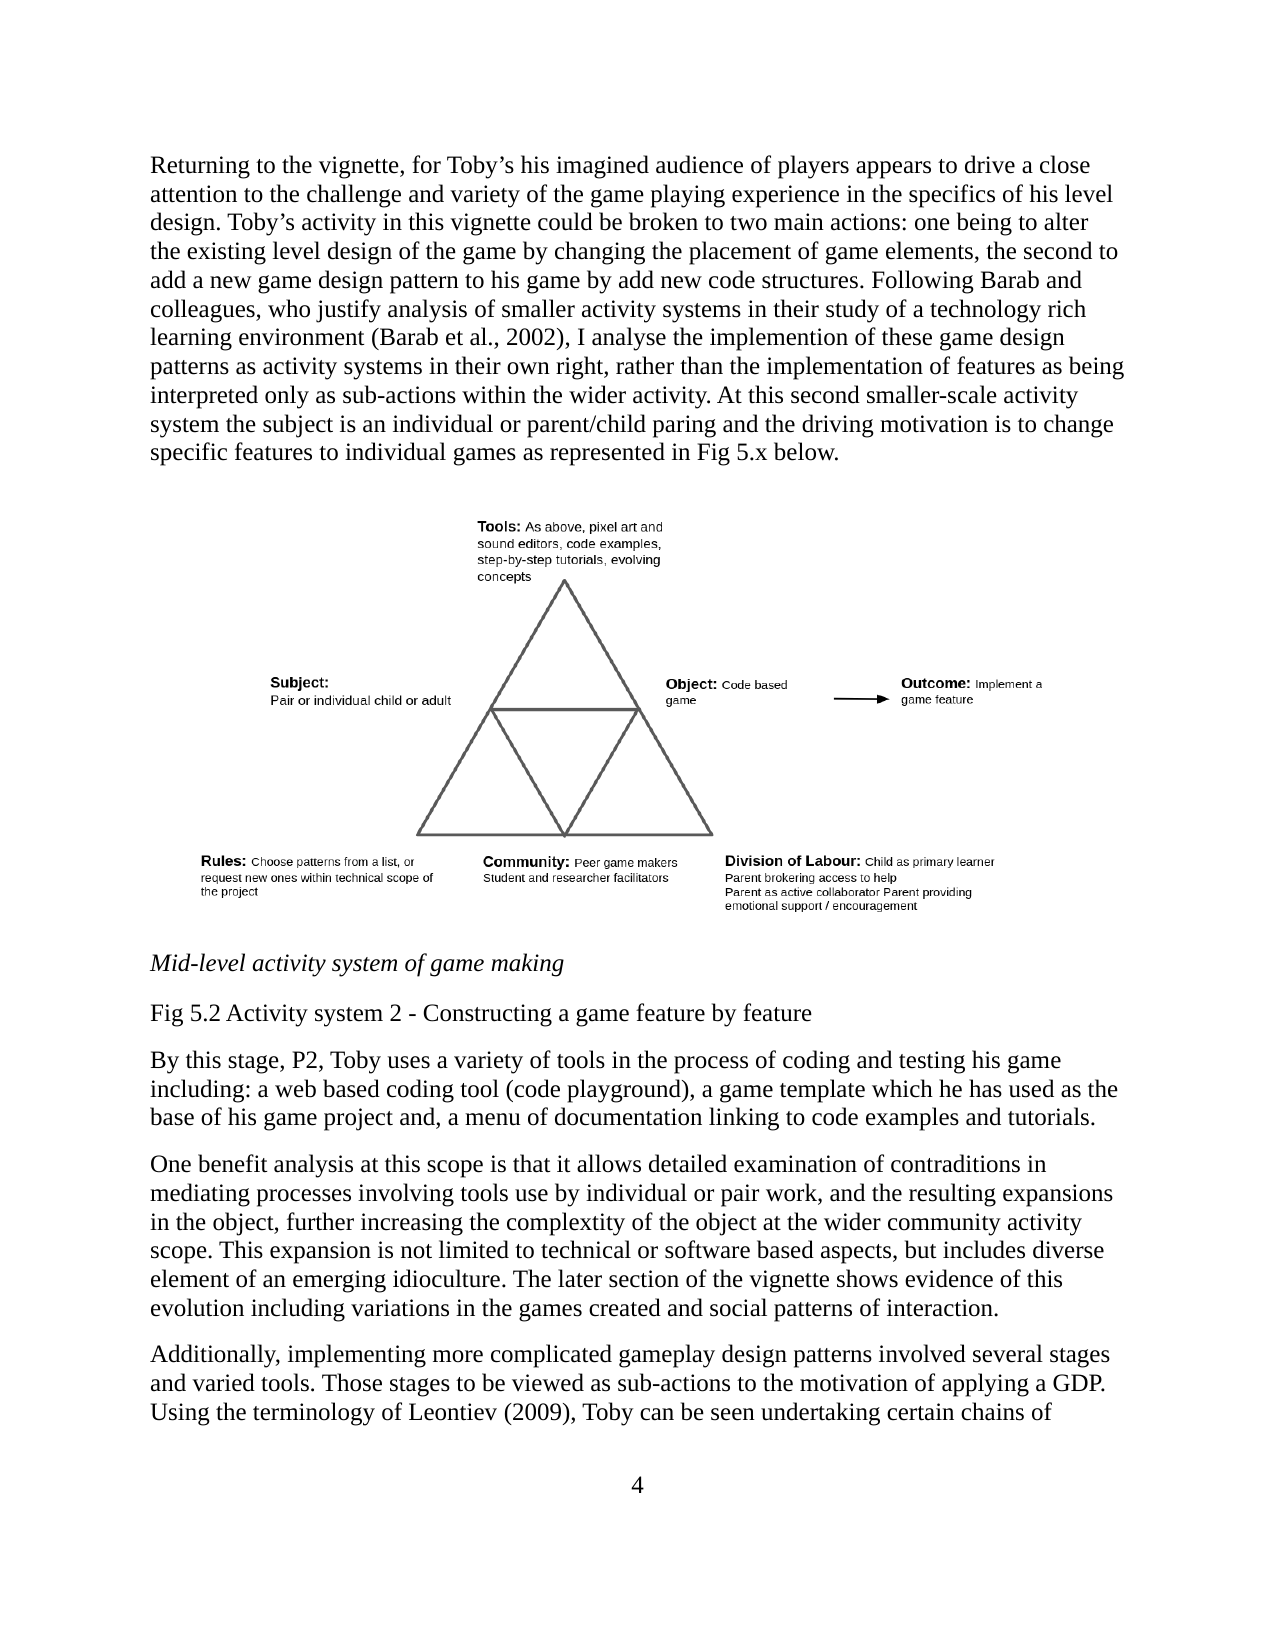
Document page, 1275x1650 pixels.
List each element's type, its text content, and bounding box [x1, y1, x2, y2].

text One benefit analysis at this scope is that it allows detailed examination of contraditions in mediating processes involving tools use by individual or pair work, and the resulting expansions in the object, further increasing the complextity of the object at the wider community activity scope. This expansion is not limited to technical or software based aspects, but includes diverse element of an emerging idioculture. The later section of the vignette shows evidence of this evolution including variations in the games created and social patterns of interaction. [150, 1149, 1125, 1322]
text By this stage, P2, Toby uses a variety of tools in the process of coding and testing his game including: a web based coding tool (code playground), a game template which he has used as the base of his game project and, a menu of documentation linking to code examples and tutorials. [150, 1045, 1125, 1131]
text Additionally, implementing more complicated gameplay design patterns involved several stages and varied tools. Those stages to be viewed as sub-actions to the motivation of applying a GDP. Using the terminology of Leontiev (2009), Toby can be seen undertaking certain chains of [150, 1339, 1125, 1426]
text Fig 5.2 Activity system 2 - Constructing a game feature by feature [150, 998, 1125, 1027]
text Mid-level activity system of game making [150, 948, 1125, 977]
picture [150, 475, 1077, 936]
text Returning to the vignette, for Toby’s his imagined audience of players appears to drive a close attention to the challenge and variety of the game playing experience in the specifics of his level design. Toby’s activity in this vignette could be broken to two main actions: one being to alter the existing level design of the game by changing the placement of game elements, the second to add a new game design pattern to his game by add new code structures. Following Barab and colleagues, who justify analysis of smaller activity systems in their study of a technology rich learning environment (Barab et al., 2002), I analyse the implemention of these game design patterns as activity systems in their own right, rather than the implementation of features as being interpreted only as sub-actions within the wider activity. At this second smaller-scale activity system the subject is an individual or parent/child paring and the driving motivation is to change specific features to individual games as represented in Fig 5.x below. [150, 150, 1125, 466]
